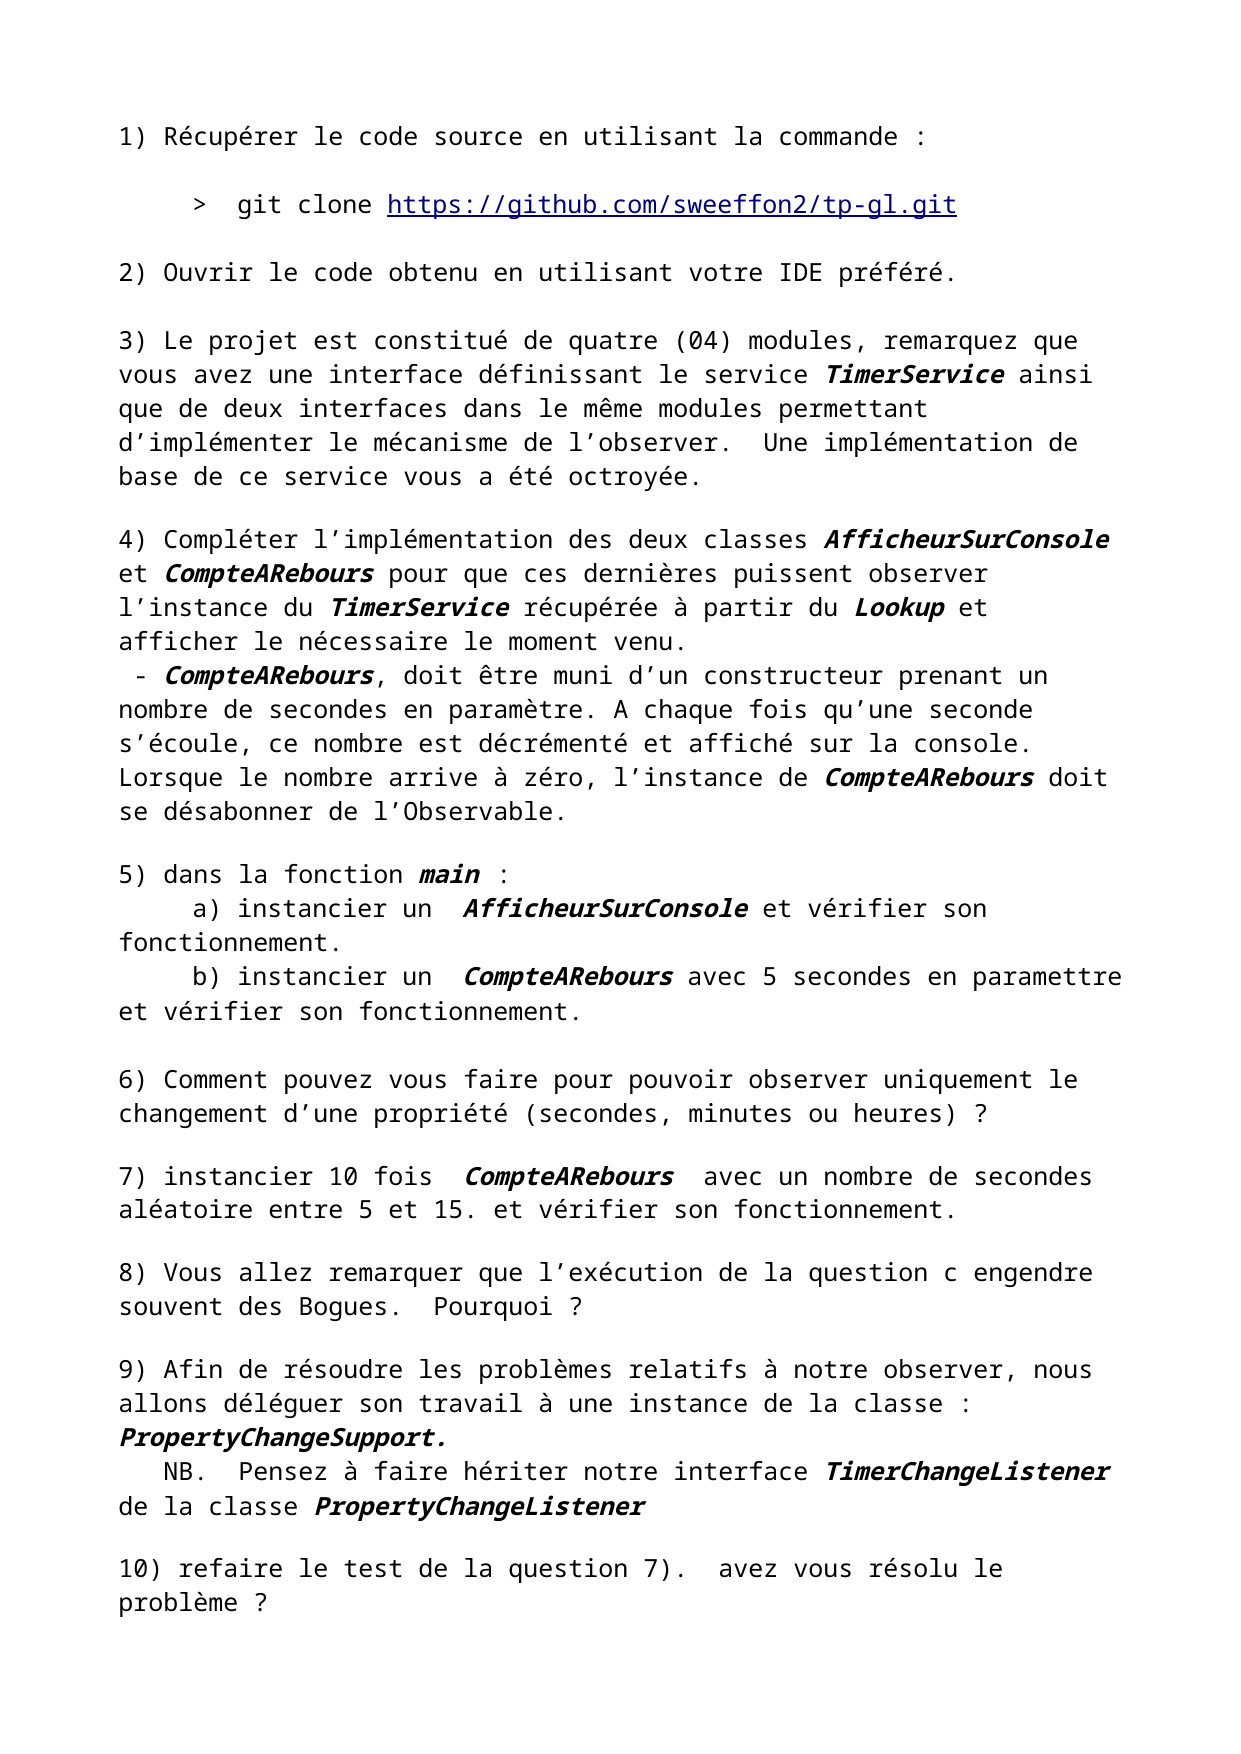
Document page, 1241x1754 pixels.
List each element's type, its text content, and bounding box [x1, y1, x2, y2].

text 7) instancier 10 fois CompteARebours avec un nombre de secondes aléatoire entre 5 et 15. et vérifier son fonctionnement. [118, 1158, 1122, 1226]
text 10) refaire le test de la question 7). avez vous résolu le problème ? [118, 1551, 1122, 1619]
text 1) Récupérer le code source en utilisant la commande : [118, 118, 1122, 152]
text 6) Comment pouvez vous faire pour pouvoir observer uniquement le changement d’une propriété (secondes, minutes ou heures) ? [118, 1061, 1122, 1129]
text > git clone https://github.com/sweeffon2/tp-gl.git [118, 186, 1122, 220]
text 3) Le projet est constitué de quatre (04) modules, remarquez que vous avez une interface définissant le service TimerService ainsi que de deux interfaces dans le même modules permettant d’implémenter le mécanisme de l’observer. Une implémentation de base de ce service vous a été octroyée. [118, 322, 1122, 493]
text 8) Vous allez remarquer que l’exécution de la question c engendre souvent des Bogues. Pourquoi ? [118, 1255, 1122, 1323]
text - CompteARebours, doit être muni d’un constructeur prenant un nombre de secondes en paramètre. A chaque fois qu’une seconde s’écoule, ce nombre est décrémenté et affiché sur la console. Lorsque le nombre arrive à zéro, l’instance de CompteARebours doit se désabonner de l’Observable. [118, 658, 1122, 828]
text NB. Pensez à faire hériter notre interface TimerChangeListener de la classe PropertyChangeListener [118, 1454, 1122, 1522]
text 5) dans la fonction main : [118, 857, 1122, 891]
text a) instancier un AfficheurSurConsole et vérifier son fonctionnement. [118, 891, 1122, 959]
text 2) Ouvrir le code obtenu en utilisant votre IDE préféré. [118, 254, 1122, 288]
text 9) Afin de résoudre les problèmes relatifs à notre observer, nous allons déléguer son travail à une instance de la classe : PropertyChangeSupport. [118, 1352, 1122, 1454]
text 4) Compléter l’implémentation des deux classes AfficheurSurConsole et CompteARebours pour que ces dernières puissent observer l’instance du TimerService récupérée à partir du Lookup et afficher le nécessaire le moment venu. [118, 522, 1122, 658]
text b) instancier un CompteARebours avec 5 secondes en paramettre et vérifier son fonctionnement. [118, 959, 1122, 1027]
